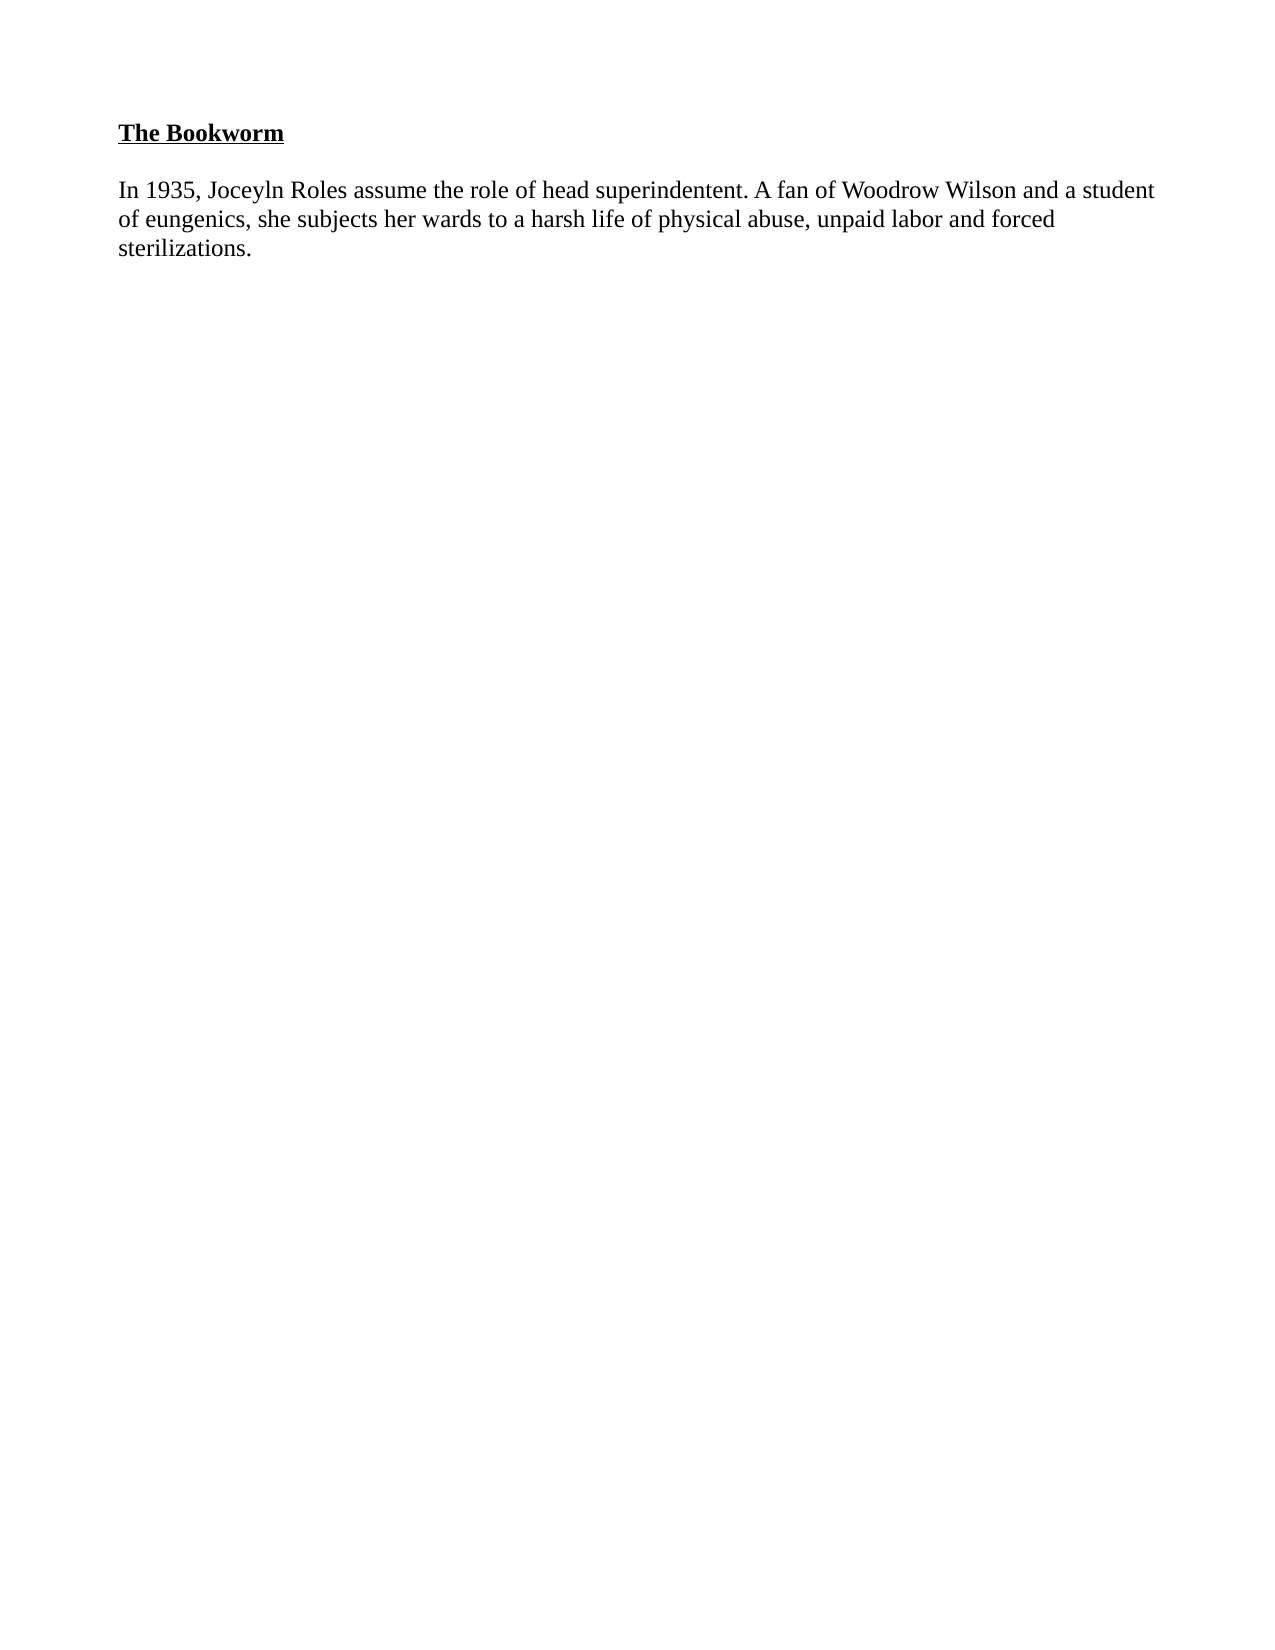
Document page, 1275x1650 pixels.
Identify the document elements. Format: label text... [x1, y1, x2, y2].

text In 1935, Joceyln Roles assume the role of head superindentent. A fan of Woodrow Wilson and a student of eungenics, she subjects her wards to a harsh life of physical abuse, unpaid labor and forced sterilizations. [118, 176, 1157, 262]
text The Bookworm [118, 118, 1157, 147]
